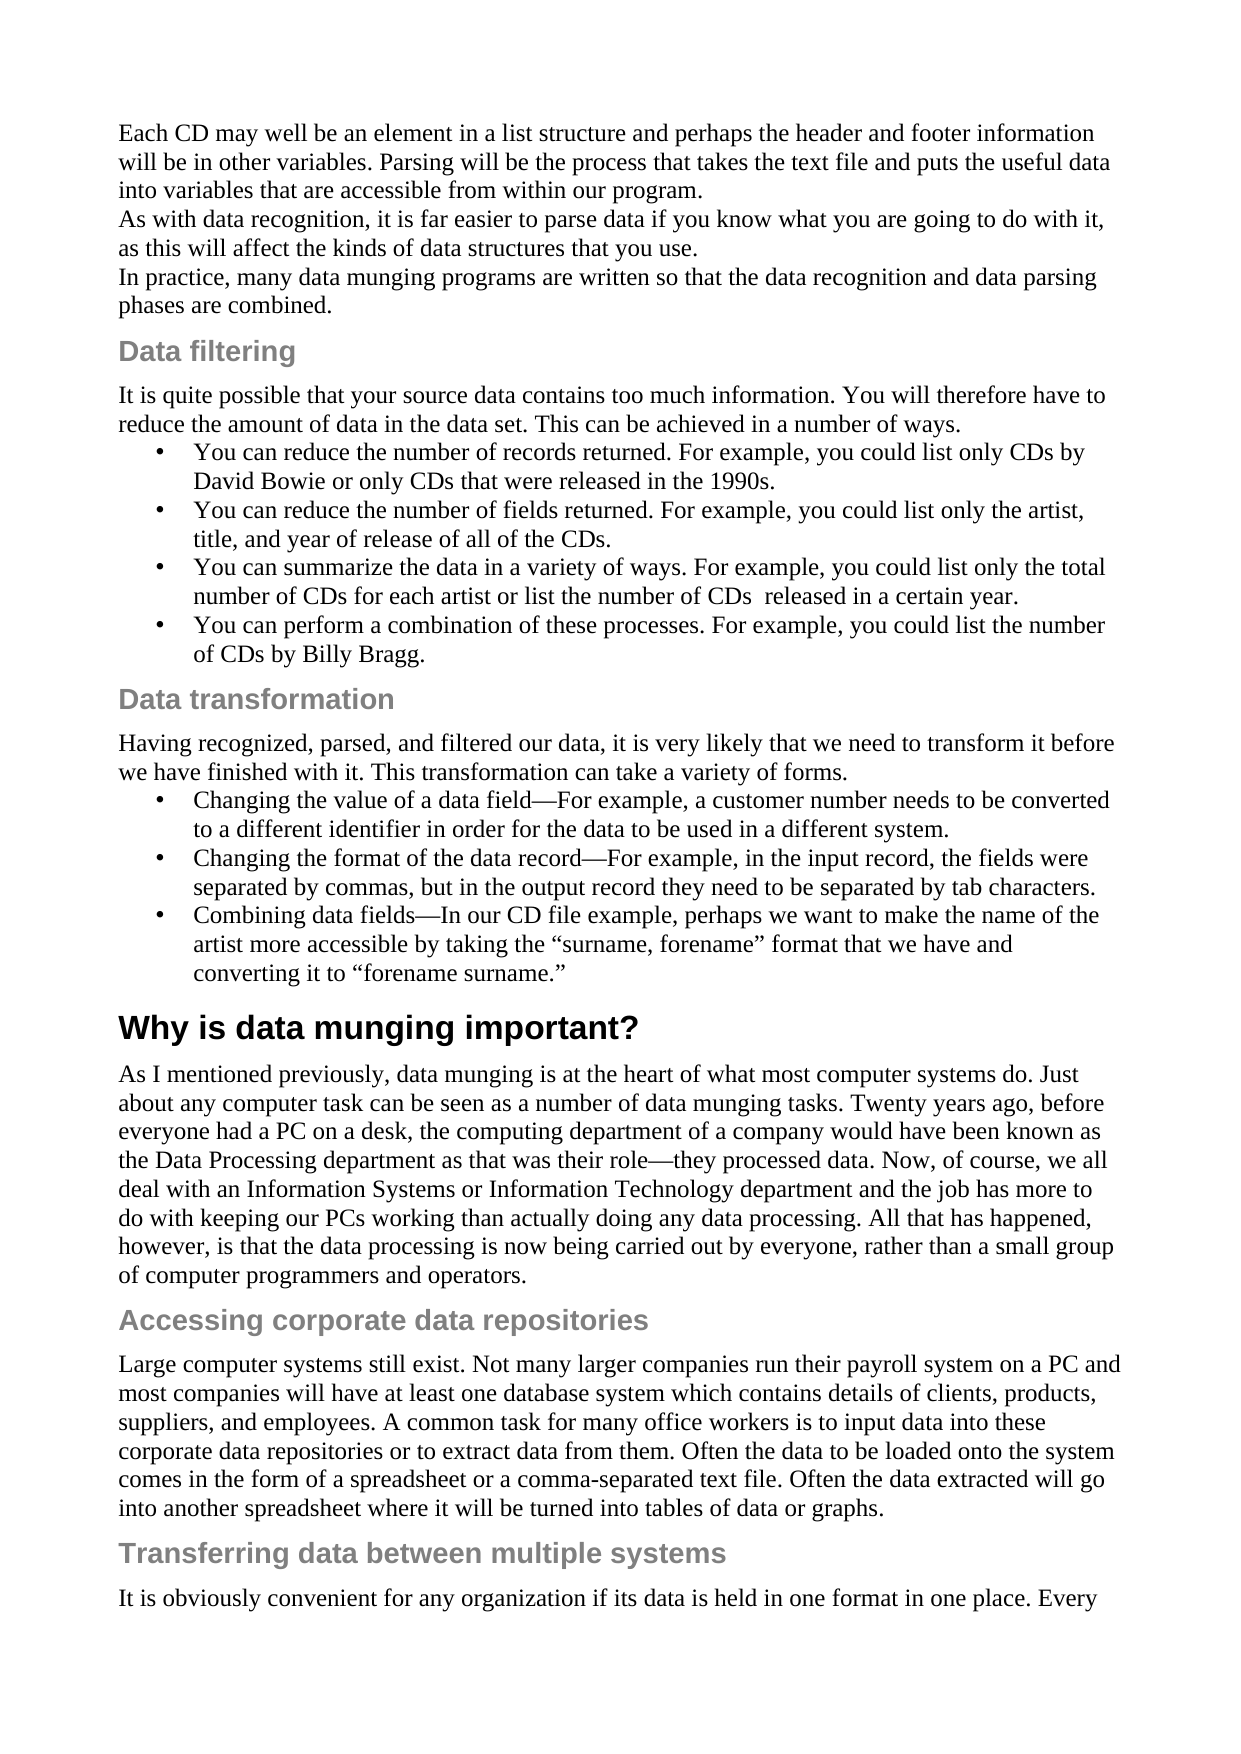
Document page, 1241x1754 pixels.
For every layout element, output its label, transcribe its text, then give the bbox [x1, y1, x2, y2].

text It is obviously convenient for any organization if its data is held in one format in one place. Every [118, 1583, 1122, 1611]
list You can summarize the data in a variety of ways. For example, you could list only the total number of CDs for each artist or list the number of CDs released in a certain year. [156, 552, 1122, 610]
subtitle Data filtering [118, 334, 1122, 367]
list You can perform a combination of these processes. For example, you could list the number of CDs by Billy Bragg. [156, 610, 1122, 667]
text As I mentioned previously, data munging is at the heart of what most computer systems do. Just about any computer task can be seen as a number of data munging tasks. Twenty years ago, before everyone had a PC on a desk, the computing department of a company would have been known as the Data Processing department as that was their role—they processed data. Now, of course, we all deal with an Information Systems or Information Technology department and the job has more to do with keeping our PCs working than actually doing any data processing. All that has happened, however, is that the data processing is now being carried out by everyone, rather than a small group of computer programmers and operators. [118, 1059, 1122, 1289]
text Each CD may well be an element in a list structure and perhaps the header and footer information will be in other variables. Parsing will be the process that takes the text file and puts the useful data into variables that are accessible from within our program. [118, 118, 1122, 204]
list Changing the format of the data record—For example, in the input record, the fields were separated by commas, but in the output record they need to be separated by tab characters. [156, 843, 1122, 901]
subtitle Data transformation [118, 682, 1122, 716]
subtitle Why is data munging important? [118, 1008, 1122, 1046]
list Combining data fields—In our CD file example, perhaps we want to make the name of the artist more accessible by taking the “surname, forename” format that we have and converting it to “forename surname.” [156, 901, 1122, 987]
list You can reduce the number of records returned. For example, you could list only CDs by David Bowie or only CDs that were released in the 1990s. [156, 437, 1122, 495]
text In practice, many data munging programs are written so that the data recognition and data parsing phases are combined. [118, 262, 1122, 319]
subtitle Accessing corporate data repositories [118, 1303, 1122, 1337]
text Large computer systems still exist. Not many larger companies run their payroll system on a PC and most companies will have at least one database system which contains details of clients, products, suppliers, and employees. A common task for many office workers is to input data into these corporate data repositories or to extract data from them. Often the data to be loaded onto the system comes in the form of a spreadsheet or a comma-separated text file. Often the data extracted will go into another spreadsheet where it will be turned into tables of data or graphs. [118, 1349, 1122, 1522]
subtitle Transferring data between multiple systems [118, 1537, 1122, 1570]
text As with data recognition, it is far easier to parse data if you know what you are going to do with it, as this will affect the kinds of data structures that you use. [118, 204, 1122, 262]
list You can reduce the number of fields returned. For example, you could list only the artist, title, and year of release of all of the CDs. [156, 495, 1122, 552]
list Changing the value of a data field—For example, a customer number needs to be converted to a different identifier in order for the data to be used in a different system. [156, 786, 1122, 843]
text Having recognized, parsed, and filtered our data, it is very likely that we need to transform it before we have finished with it. This transformation can take a variety of forms. [118, 728, 1122, 786]
text It is quite possible that your source data contains too much information. You will therefore have to reduce the amount of data in the data set. This can be achieved in a number of ways. [118, 380, 1122, 437]
